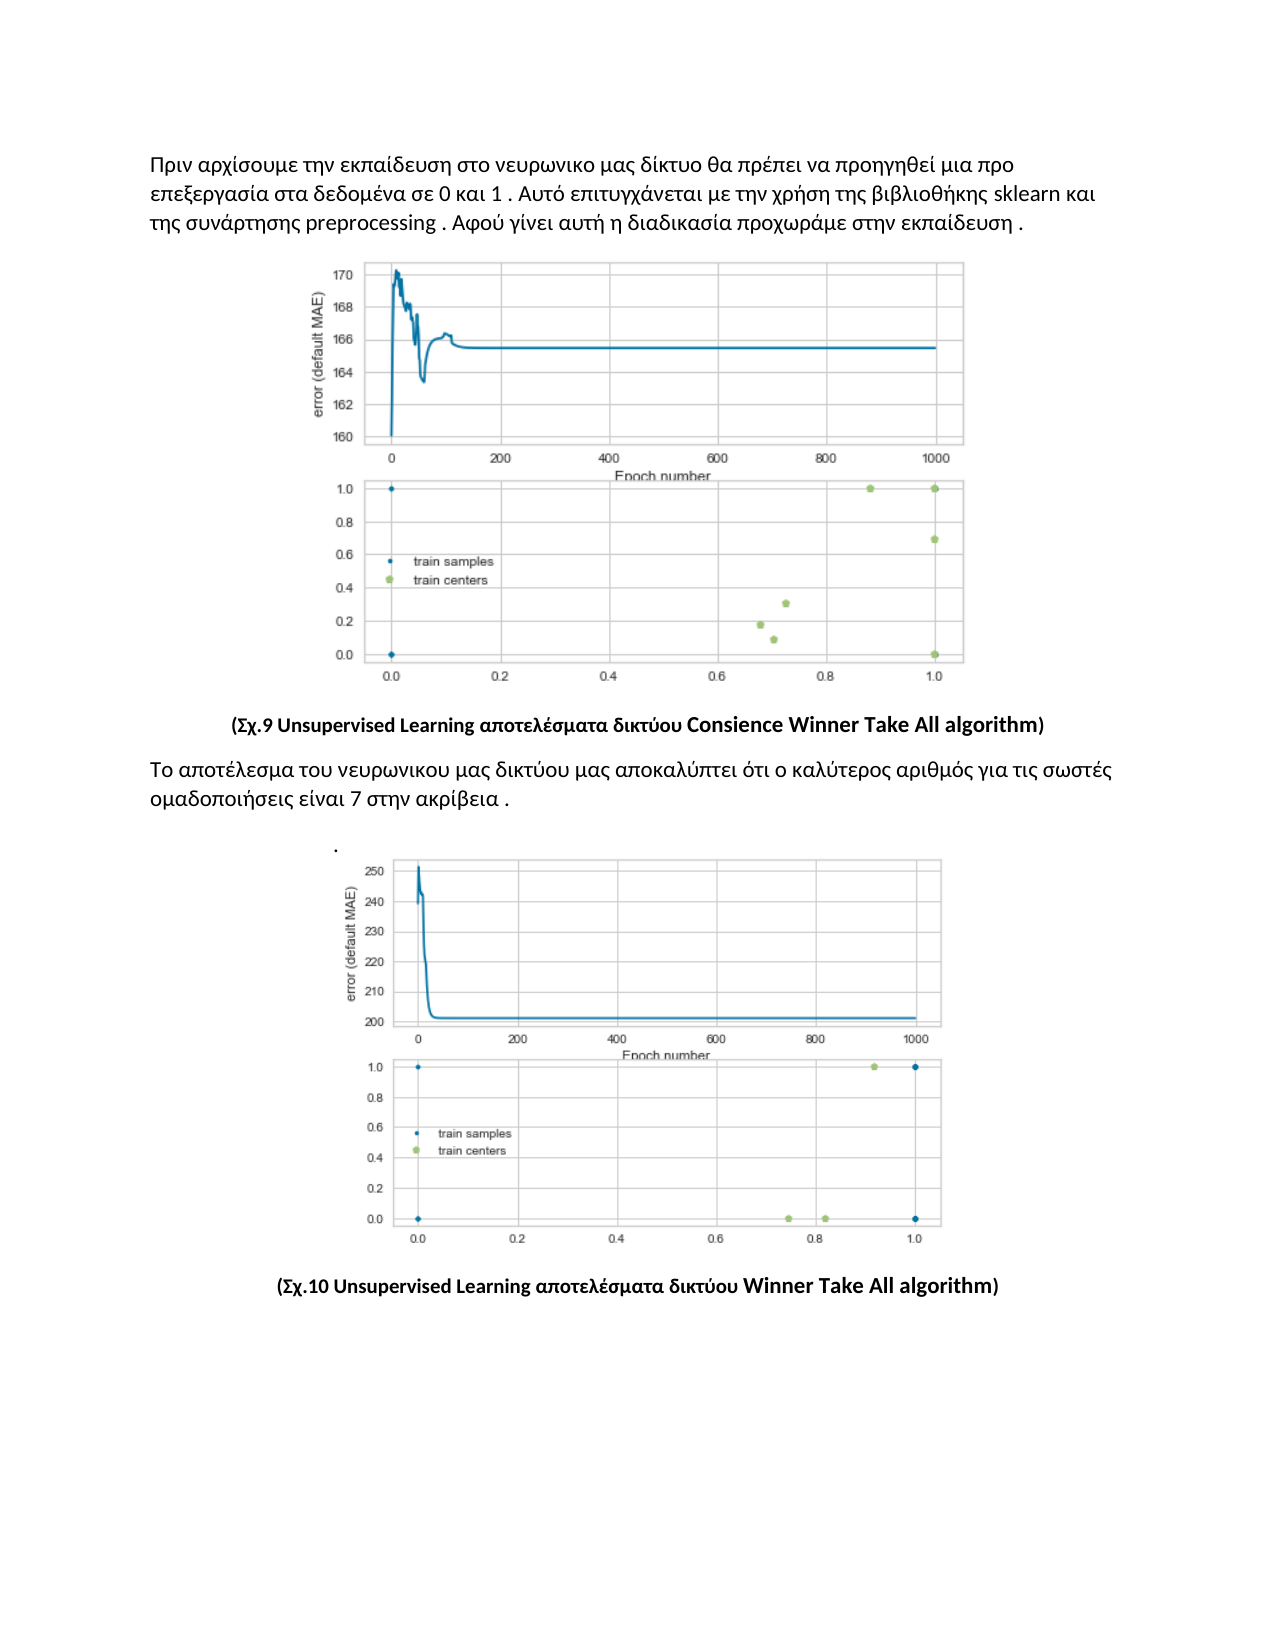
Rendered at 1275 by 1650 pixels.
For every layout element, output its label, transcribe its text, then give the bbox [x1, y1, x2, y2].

text Πριν αρχίσουμε την εκπαίδευση στο νευρωνικο μας δίκτυο θα πρέπει να προηγηθεί μια προ επεξεργασία στα δεδομένα σε 0 και 1 . Αυτό επιτυγχάνεται με την χρήση της βιβλιοθήκης sklearn και της συνάρτησης preprocessing . Αφού γίνει αυτή η διαδικασία προχωράμε στην εκπαίδευση . [150, 150, 1125, 236]
text . [150, 830, 1125, 1254]
text Το αποτέλεσμα του νευρωνικου μας δικτύου μας αποκαλύπτει ότι ο καλύτερος αριθμός για τις σωστές ομαδοποιήσεις είναι 7 στην ακρίβεια . [150, 755, 1125, 812]
text (Σχ.10 Unsupervised Learning αποτελέσματα δικτύου Winner Take All algorithm) [150, 1271, 1125, 1299]
text (Σχ.9 Unsupervised Learning αποτελέσματα δικτύου Consience Winner Take All algorithm) [150, 710, 1125, 738]
